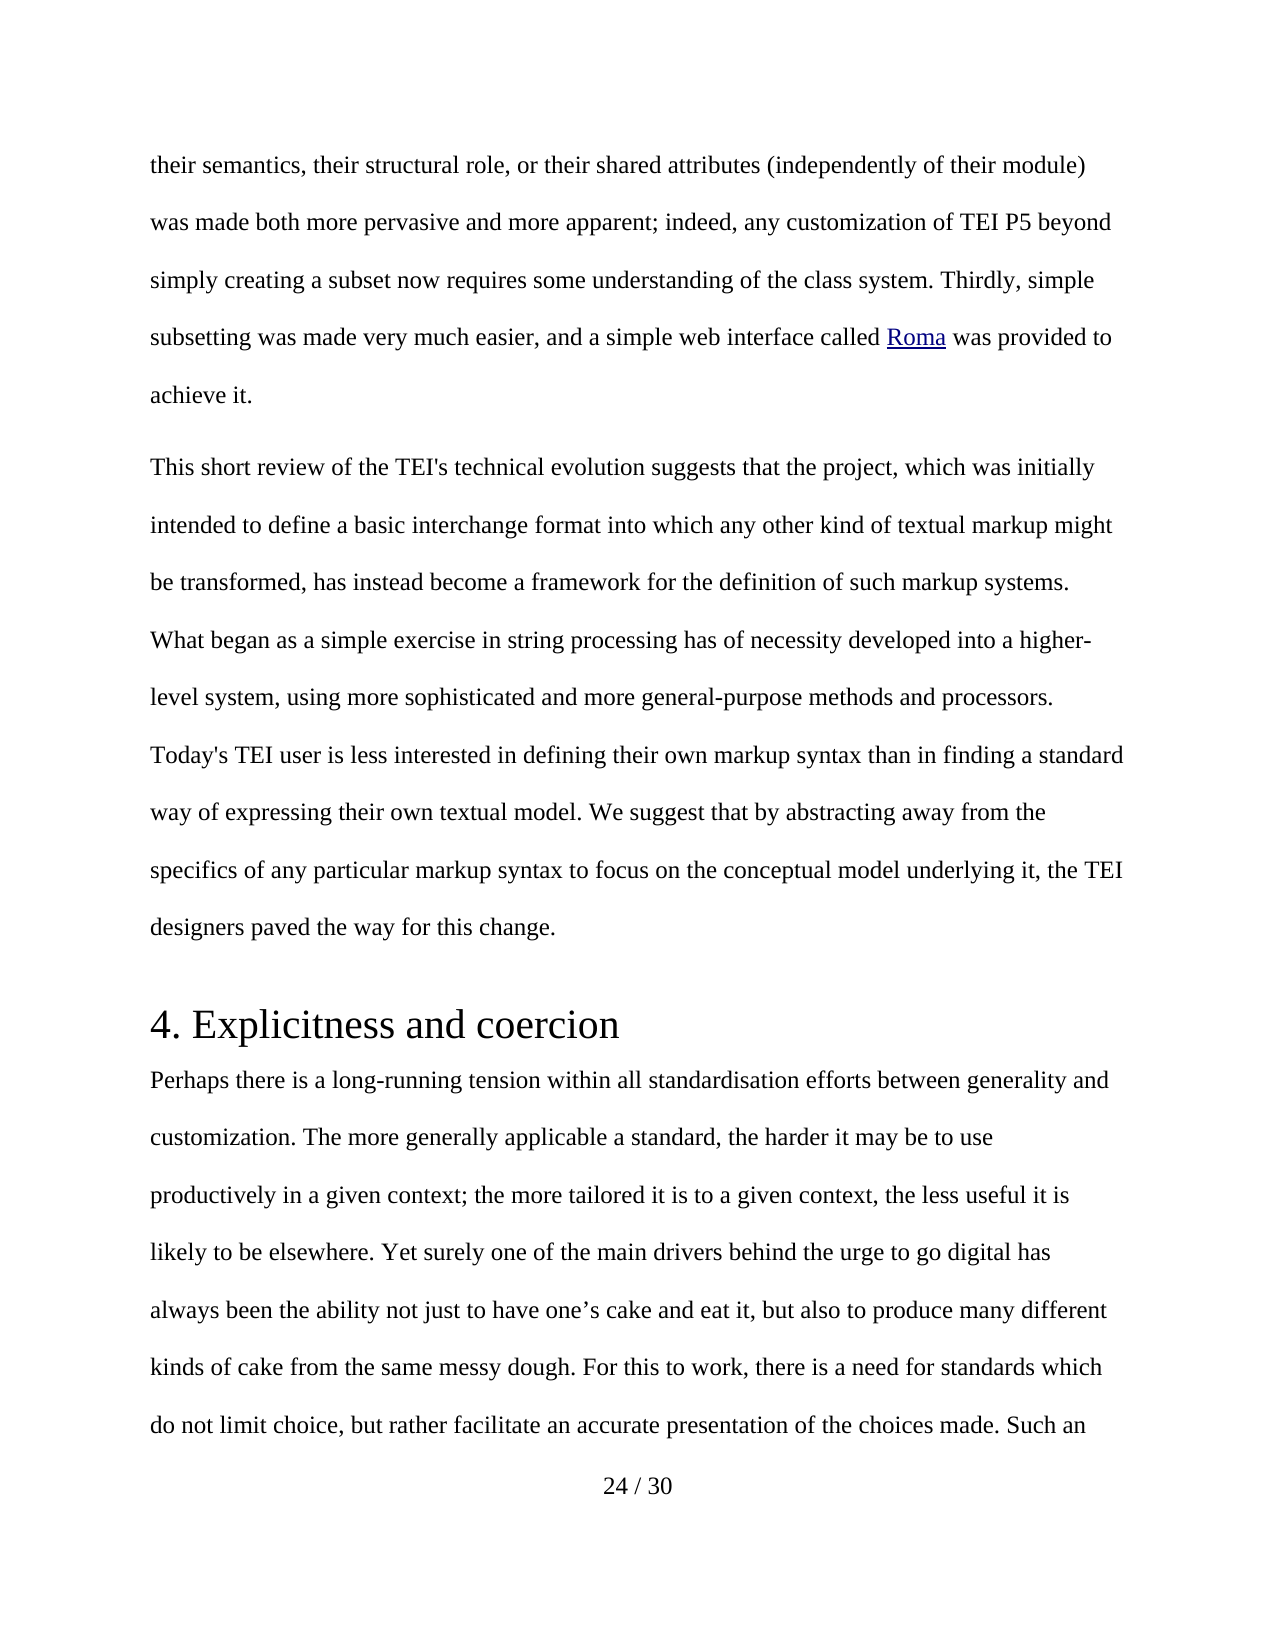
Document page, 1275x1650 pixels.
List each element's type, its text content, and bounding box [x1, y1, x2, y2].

text Perhaps there is a long-running tension within all standardisation efforts between generality and customization. The more generally applicable a standard, the harder it may be to use productively in a given context; the more tailored it is to a given context, the less useful it is likely to be elsewhere. Yet surely one of the main drivers behind the urge to go digital has always been the ability not just to have one’s cake and eat it, but also to produce many different kinds of cake from the same messy dough. For this to work, there is a need for standards which do not limit choice, but rather facilitate an accurate presentation of the choices made. Such an [150, 1065, 1125, 1439]
subtitle 4. Explicitness and coercion [150, 999, 1125, 1047]
text their semantics, their structural role, or their shared attributes (independently of their module) was made both more pervasive and more apparent; indeed, any customization of TEI P5 beyond simply creating a subset now requires some understanding of the class system. Thirdly, simple subsetting was made very much easier, and a simple web interface called Roma was provided to achieve it. [150, 150, 1125, 409]
text This short review of the TEI's technical evolution suggests that the project, which was initially intended to define a basic interchange format into which any other kind of textual markup might be transformed, has instead become a framework for the definition of such markup systems. What began as a simple exercise in string processing has of necessity developed into a higher-level system, using more sophisticated and more general-purpose methods and processors. Today's TEI user is less interested in defining their own markup syntax than in finding a standard way of expressing their own textual model. We suggest that by abstracting away from the specifics of any particular markup syntax to focus on the conceptual model underlying it, the TEI designers paved the way for this change. [150, 452, 1125, 941]
